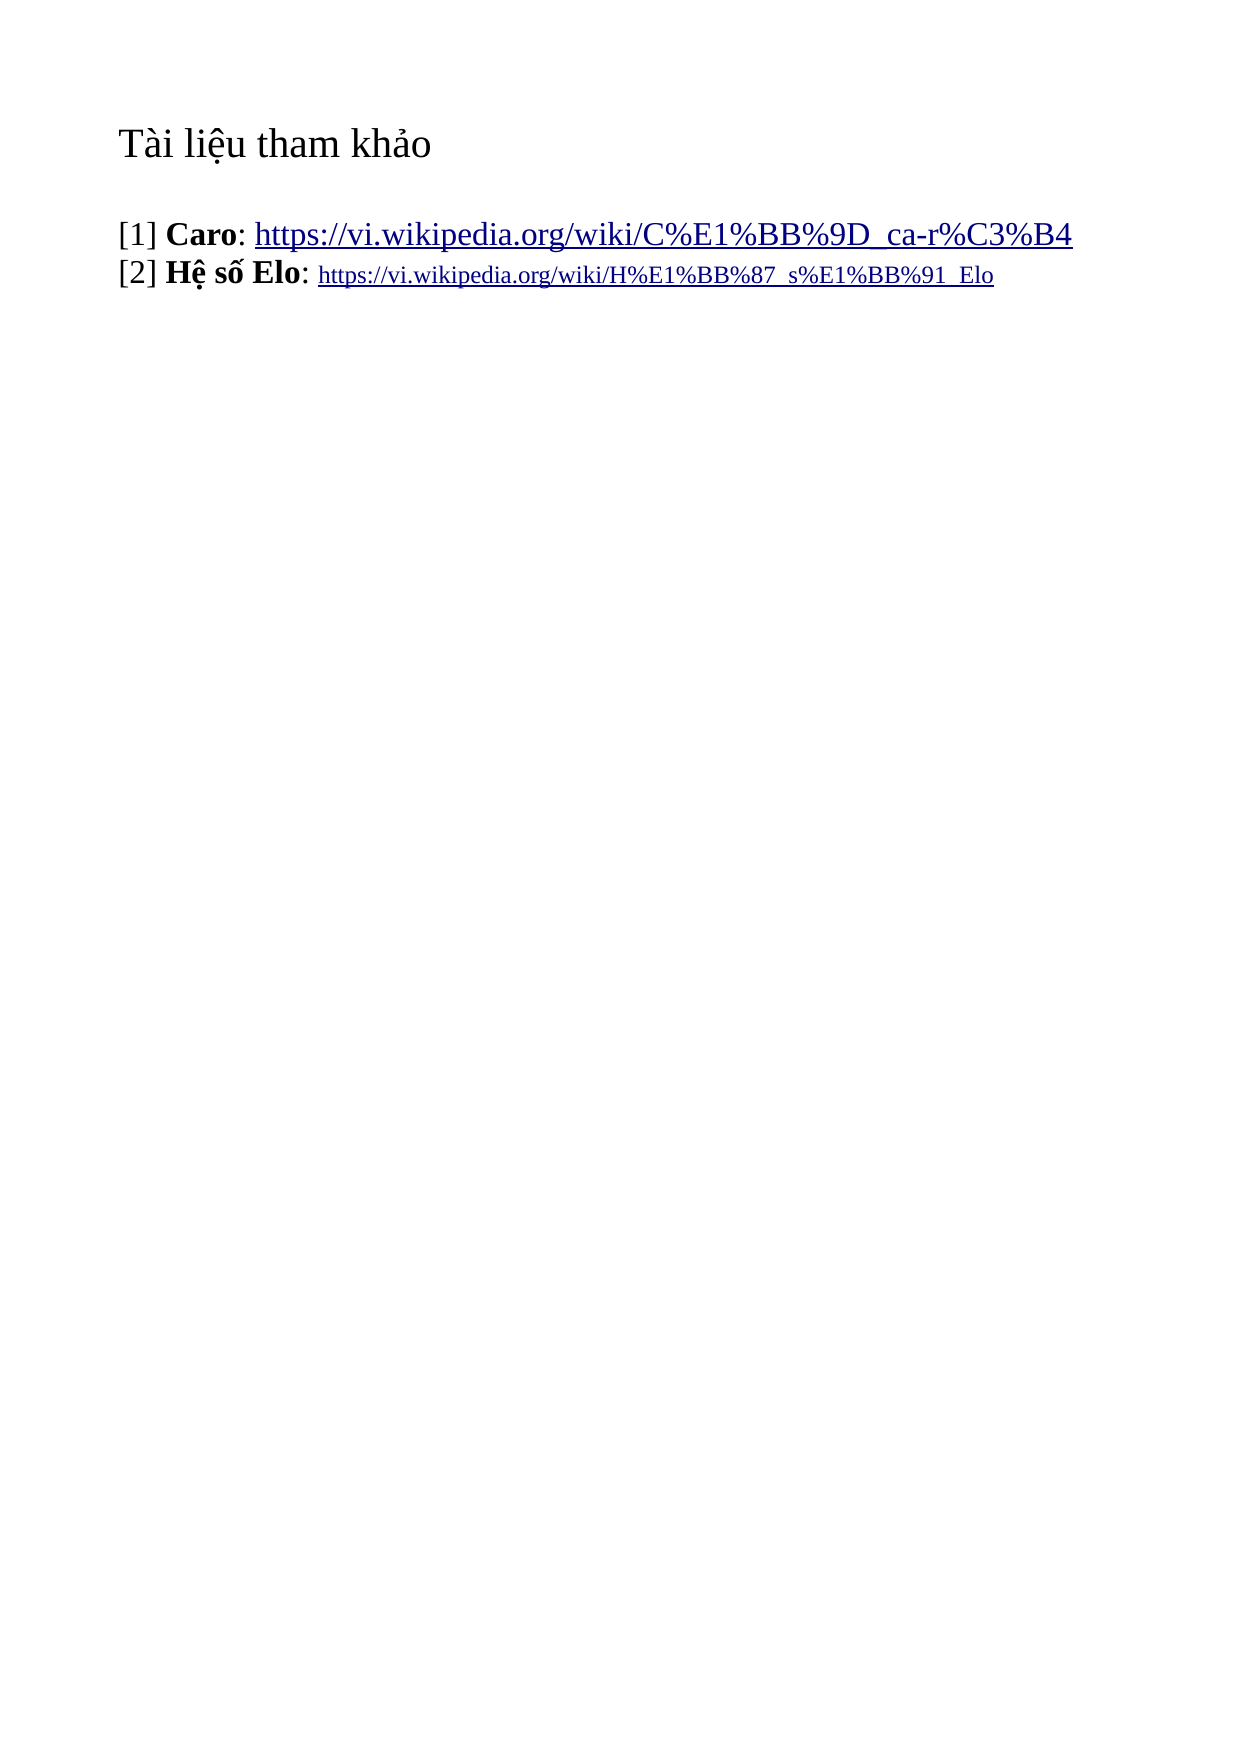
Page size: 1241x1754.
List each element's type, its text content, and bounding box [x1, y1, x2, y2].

text [1] Caro: https://vi.wikipedia.org/wiki/C%E1%BB%9D_ca-r%C3%B4 [118, 214, 1122, 252]
text [2] Hệ số Elo: https://vi.wikipedia.org/wiki/H%E1%BB%87_s%E1%BB%91_Elo [118, 252, 1122, 291]
text Tài liệu tham khảo [118, 118, 1122, 166]
